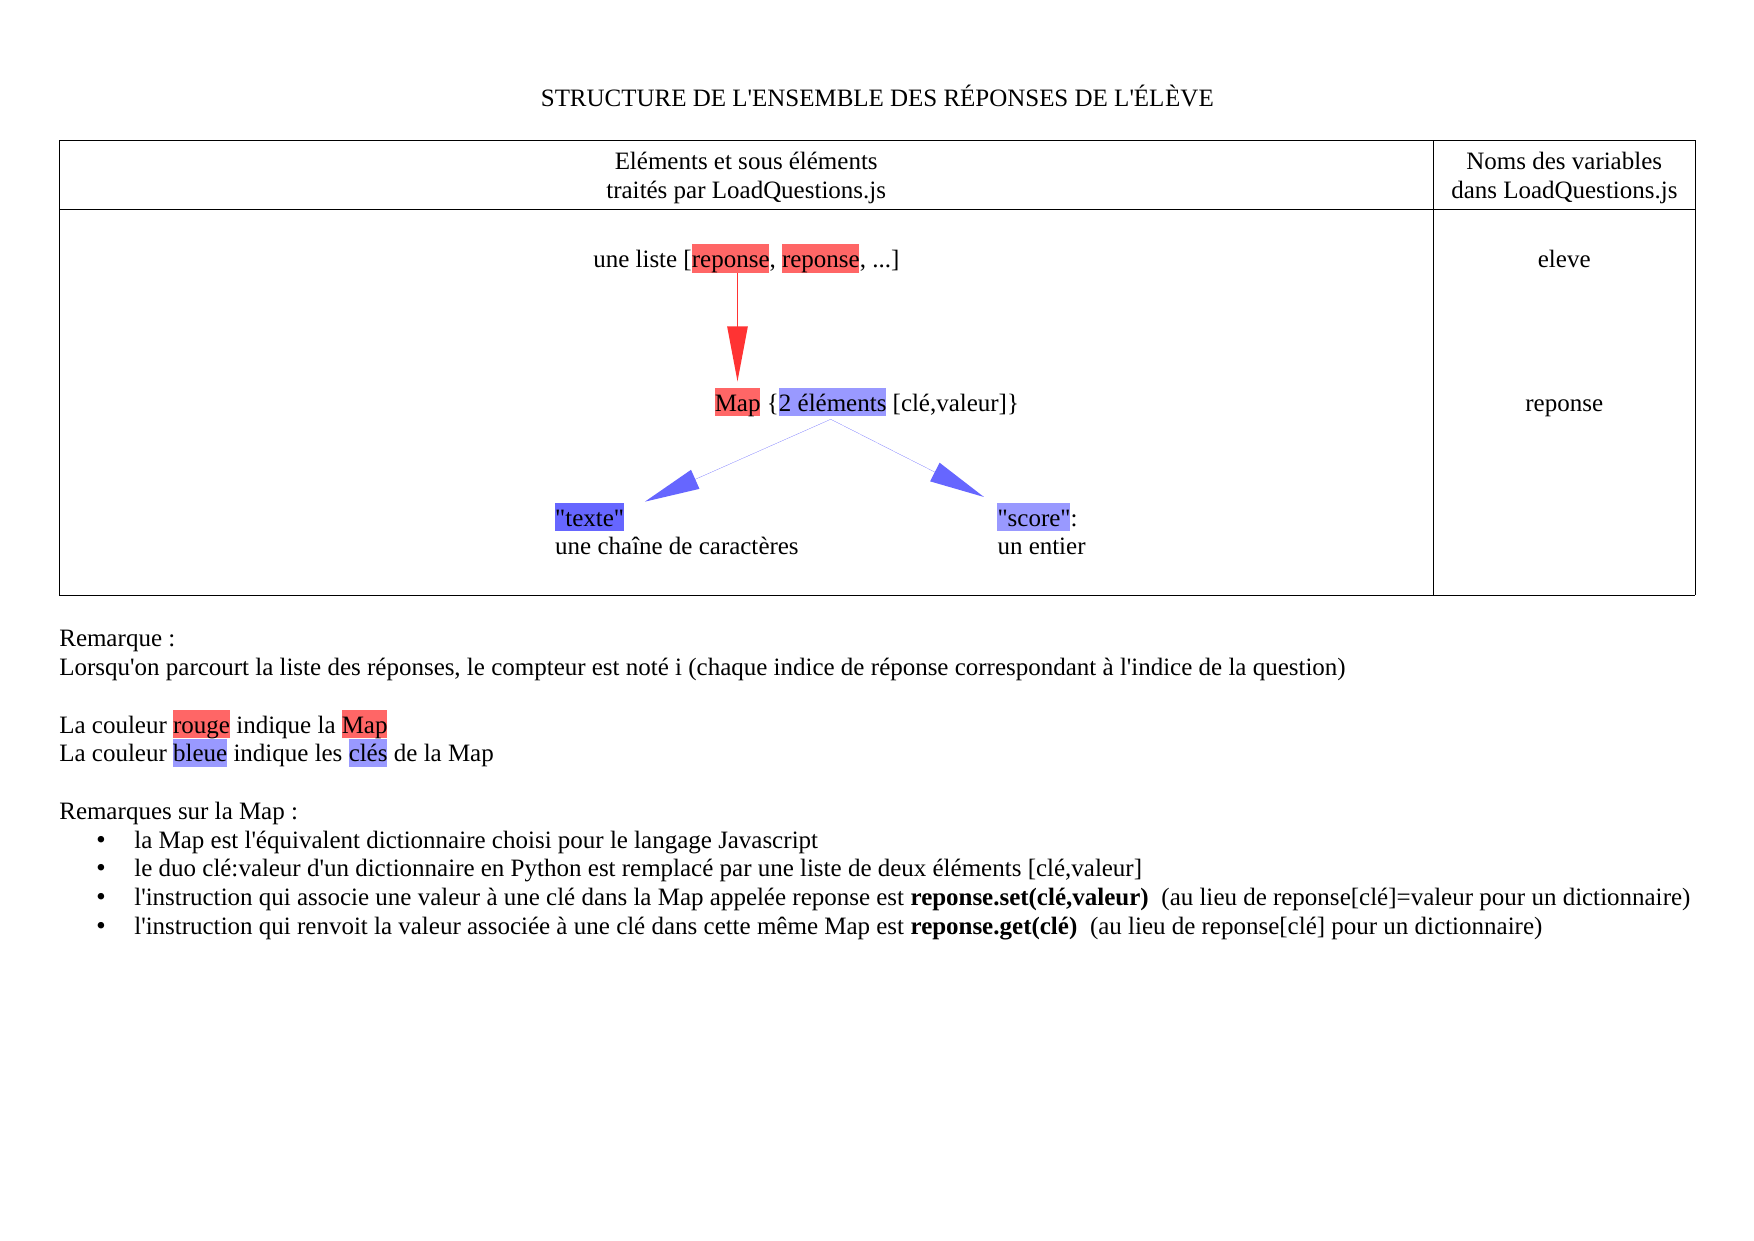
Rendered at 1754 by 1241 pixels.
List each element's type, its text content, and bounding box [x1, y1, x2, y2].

text La couleur rouge indique la Map [59, 710, 1695, 738]
table_cell eleve reponse [1434, 210, 1695, 594]
list l'instruction qui renvoit la valeur associée à une clé dans cette même Map est reponse.get(clé) (au lieu de reponse[clé] pour un dictionnaire) [97, 911, 1695, 940]
table_cell une liste [reponse, reponse, ...] Map {2 éléments [clé,valeur]} "texte" "score": une chaîne de caractères un entier [60, 210, 1433, 594]
text La couleur bleue indique les clés de la Map [59, 738, 1695, 767]
text Remarques sur la Map : [59, 796, 1695, 825]
list le duo clé:valeur d'un dictionnaire en Python est remplacé par une liste de deux éléments [clé,valeur] [97, 853, 1695, 882]
list l'instruction qui associe une valeur à une clé dans la Map appelée reponse est reponse.set(clé,valeur) (au lieu de reponse[clé]=valeur pour un dictionnaire) [97, 882, 1695, 911]
table_header Noms des variables dans LoadQuestions.js [1434, 141, 1695, 209]
text STRUCTURE DE L'ENSEMBLE DES RÉPONSES DE L'ÉLÈVE [59, 83, 1695, 111]
table_header Eléments et sous éléments traités par LoadQuestions.js [60, 141, 1433, 209]
text Remarque : [59, 623, 1695, 652]
text Lorsqu'on parcourt la liste des réponses, le compteur est noté i (chaque indice de réponse correspondant à l'indice de la question) [59, 652, 1695, 681]
list la Map est l'équivalent dictionnaire choisi pour le langage Javascript [97, 825, 1695, 853]
